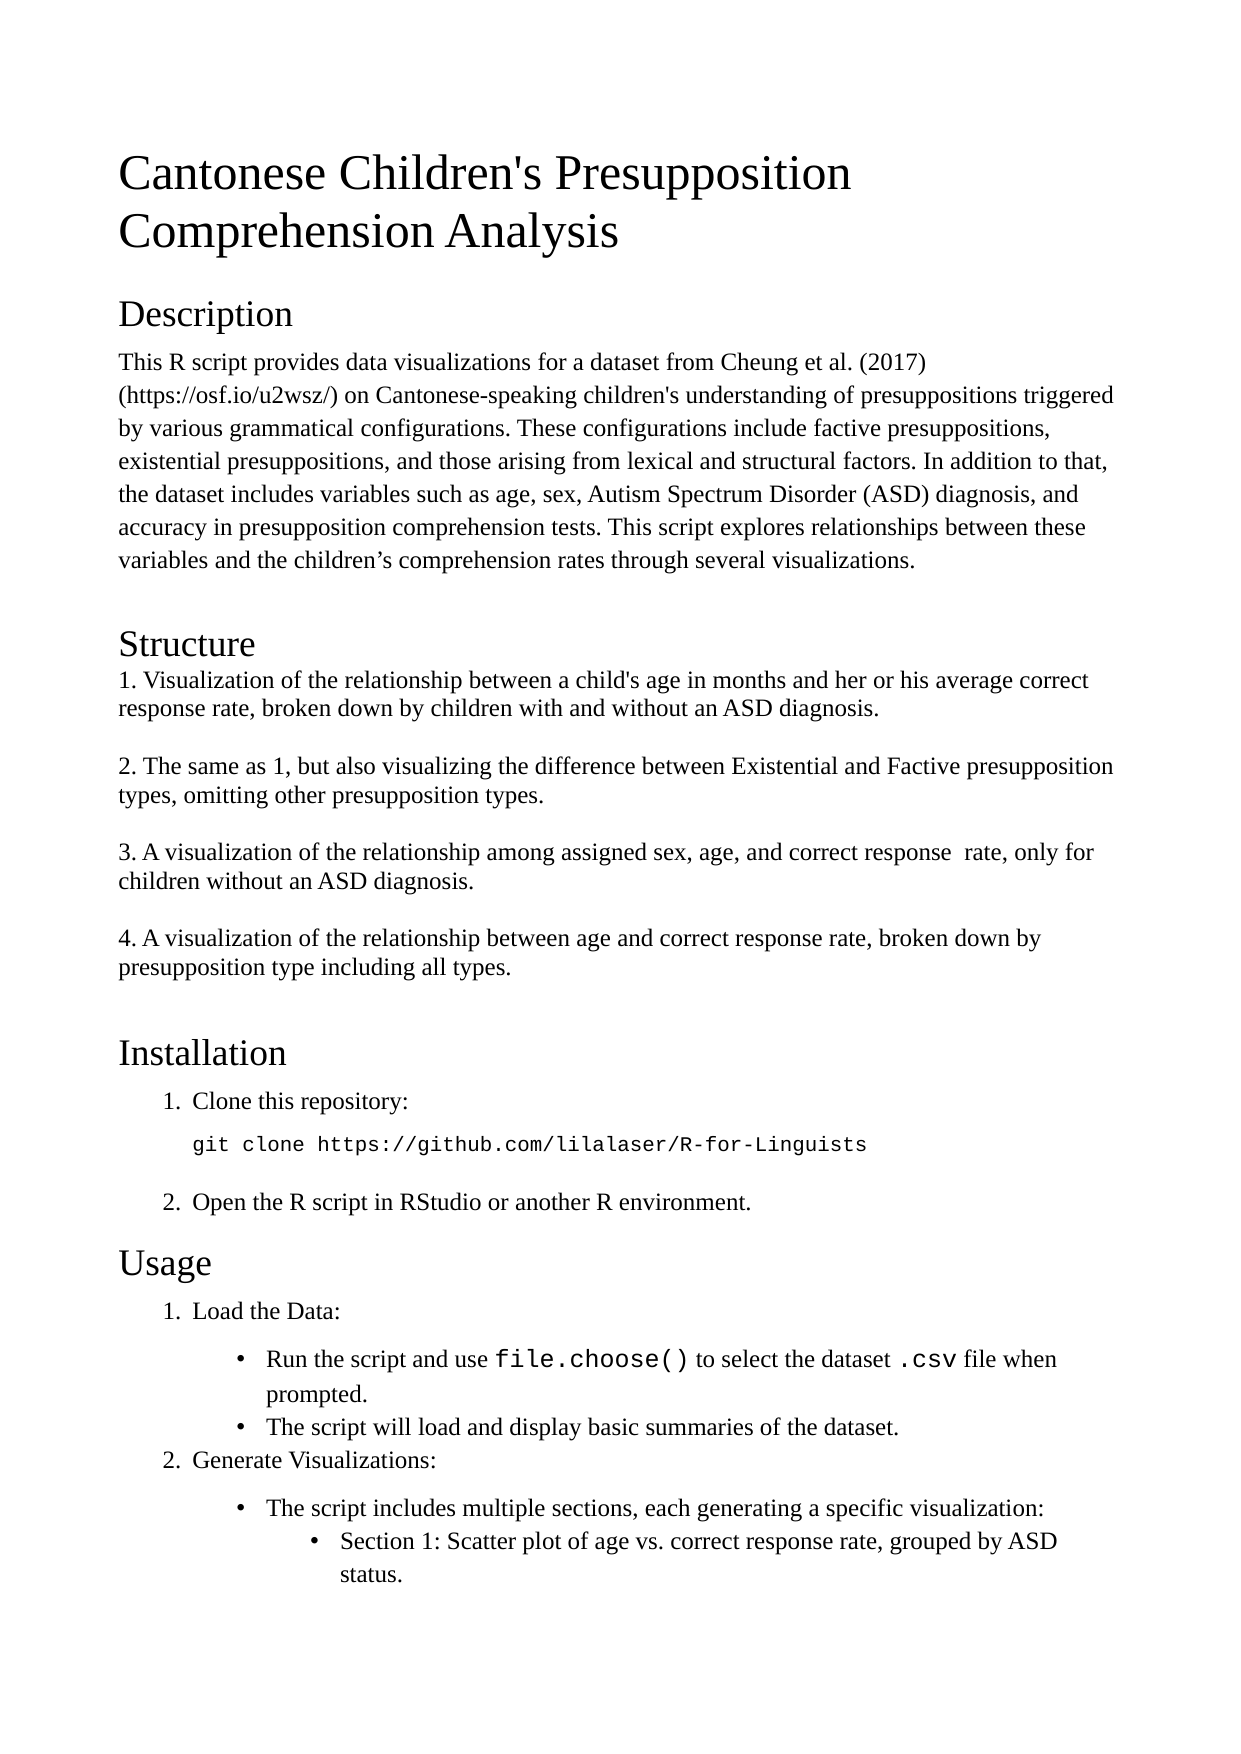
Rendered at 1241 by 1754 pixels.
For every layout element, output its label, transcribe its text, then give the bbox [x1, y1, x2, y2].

subtitle Installation [118, 1031, 1122, 1074]
subtitle Cantonese Children's Presupposition Comprehension Analysis [118, 143, 1122, 258]
list Clone this repository: [162, 1086, 1122, 1115]
text 2. The same as 1, but also visualizing the difference between Existential and Factive presupposition types, omitting other presupposition types. [118, 751, 1122, 808]
list Generate Visualizations: [162, 1445, 1122, 1474]
text 3. A visualization of the relationship among assigned sex, age, and correct response rate, only for children without an ASD diagnosis. [118, 837, 1122, 895]
text Structure [118, 622, 1122, 665]
list The script includes multiple sections, each generating a specific visualization: [236, 1493, 1122, 1521]
list git clone https://github.com/lilalaser/R-for-Linguists [162, 1134, 1122, 1157]
text This R script provides data visualizations for a dataset from Cheung et al. (2017) (https://osf.io/u2wsz/) on Cantonese-speaking children's understanding of presuppositions triggered by various grammatical configurations. These configurations include factive presuppositions, existential presuppositions, and those arising from lexical and structural factors. In addition to that, the dataset includes variables such as age, sex, Autism Spectrum Disorder (ASD) diagnosis, and accuracy in presupposition comprehension tests. This script explores relationships between these variables and the children’s comprehension rates through several visualizations. [118, 347, 1122, 574]
subtitle Description [118, 291, 1122, 334]
list Open the R script in RStudio or another R environment. [162, 1187, 1122, 1216]
list Load the Data: [162, 1296, 1122, 1325]
list The script will load and display basic summaries of the dataset. [236, 1412, 1122, 1441]
subtitle Usage [118, 1241, 1122, 1284]
list Section 1: Scatter plot of age vs. correct response rate, grouped by ASD status. [310, 1526, 1122, 1587]
list Run the script and use file.choose() to select the dataset .csv file when prompted. [236, 1344, 1122, 1408]
text 1. Visualization of the relationship between a child's age in months and her or his average correct response rate, broken down by children with and without an ASD diagnosis. [118, 665, 1122, 722]
text 4. A visualization of the relationship between age and correct response rate, broken down by presupposition type including all types. [118, 923, 1122, 981]
